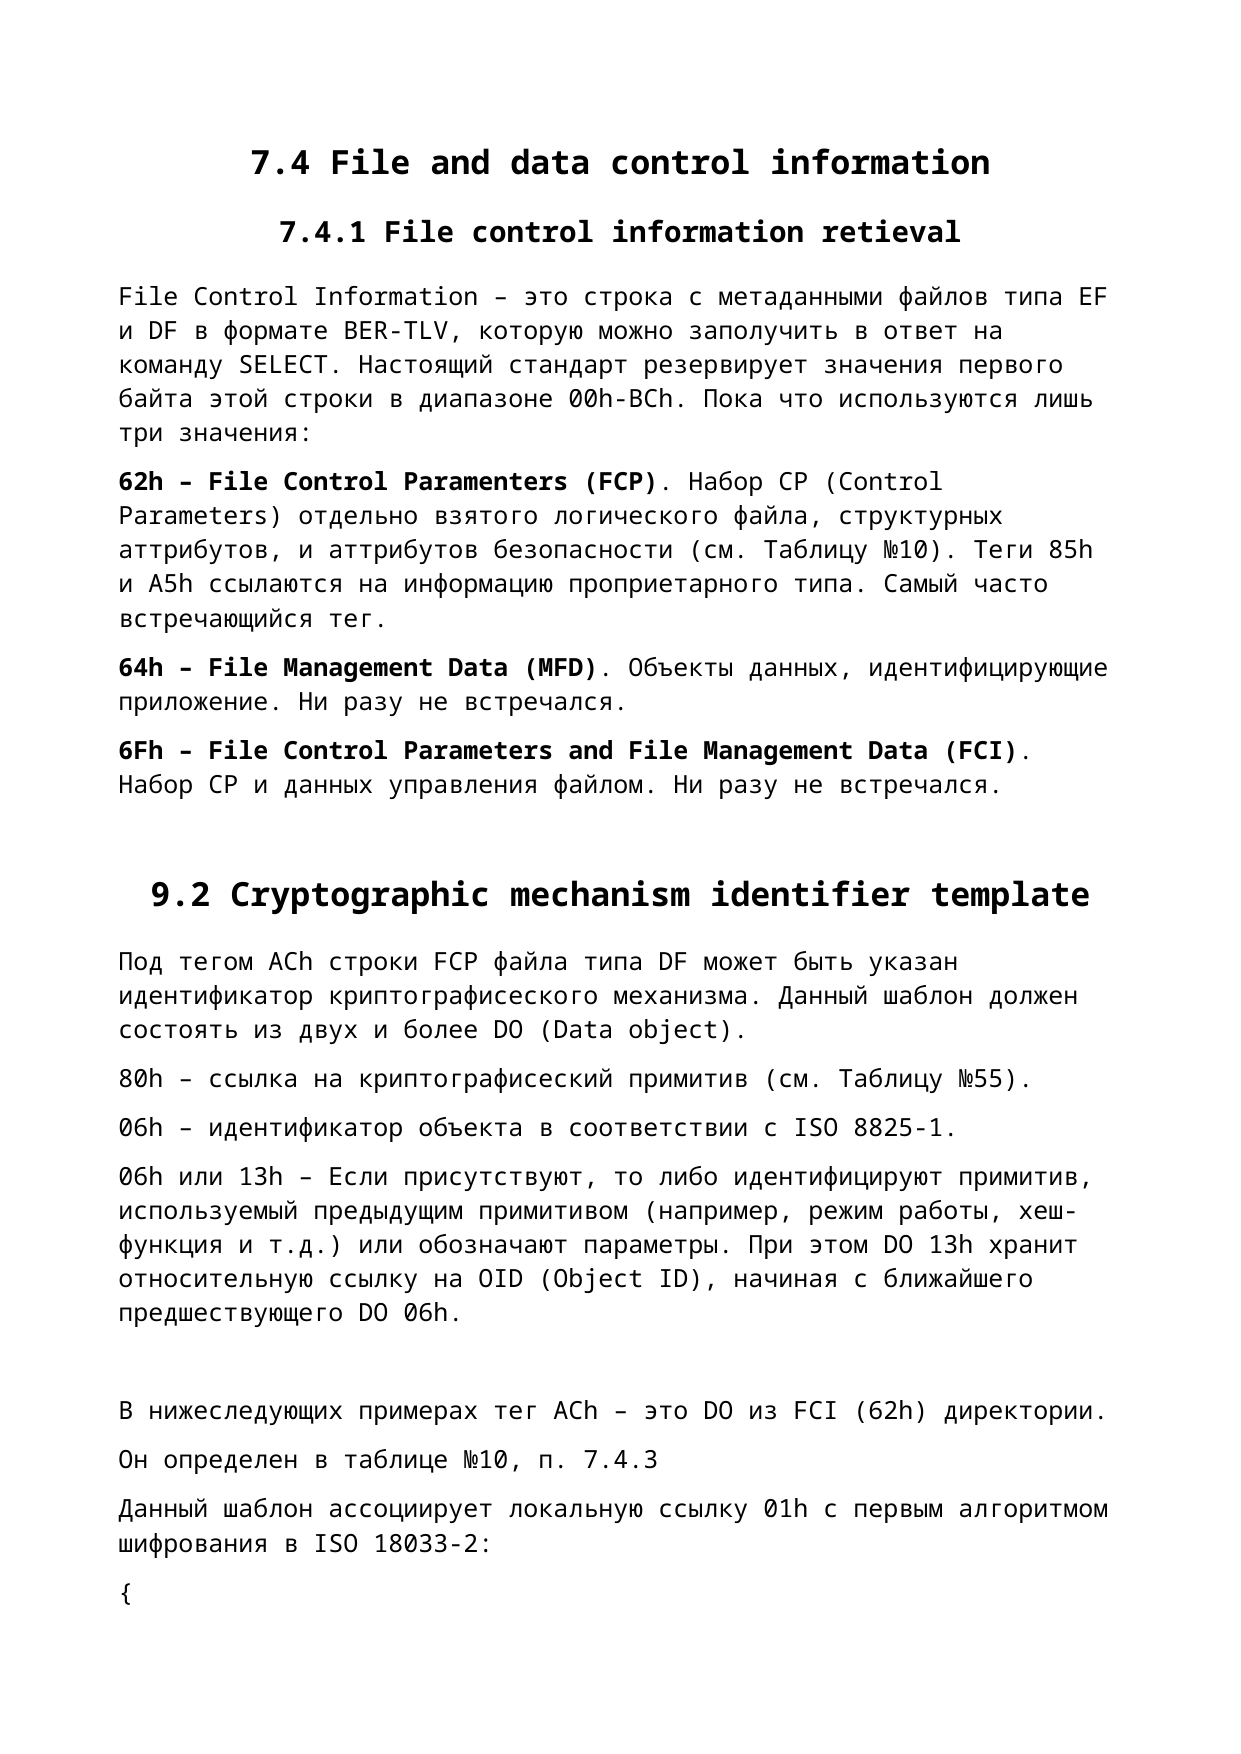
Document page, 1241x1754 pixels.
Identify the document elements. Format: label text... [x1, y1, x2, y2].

subtitle 7.4.1 File control information retieval [118, 211, 1122, 251]
text 80h – ссылка на криптографисеский примитив (см. Таблицу №55). [118, 1061, 1122, 1094]
text 64h – File Management Data (MFD). Объекты данных, идентифицирующие приложение. Ни разу не встречался. [118, 649, 1122, 717]
text Под тегом ACh строки FCP файла типа DF может быть указан идентификатор криптографисеского механизма. Данный шаблон должен состоять из двух и более DO (Data object). [118, 943, 1122, 1046]
subtitle 9.2 Cryptographic mechanism identifier template [118, 870, 1122, 916]
text 6Fh – File Control Parameters and File Management Data (FCI). Набор CP и данных управления файлом. Ни разу не встречался. [118, 732, 1122, 801]
text Данный шаблон ассоциирует локальную ссылку 01h с первым алгоритмом шифрования в ISO 18033-2: [118, 1491, 1122, 1559]
text Он определен в таблице №10, п. 7.4.3 [118, 1442, 1122, 1476]
text 06h или 13h – Если присутствуют, то либо идентифицируют примитив, используемый предыдущим примитивом (например, режим работы, хеш-функция и т.д.) или обозначают параметры. При этом DO 13h хранит относительную ссылку на OID (Object ID), начиная с ближайшего предшествующего DO 06h. [118, 1159, 1122, 1329]
subtitle 7.4 File and data control information [118, 139, 1122, 184]
text 06h – идентификатор объекта в соответствии с ISO 8825-1. [118, 1109, 1122, 1144]
text File Control Information – это строка с метаданными файлов типа EF и DF в формате BER-TLV, которую можно заполучить в ответ на команду SELECT. Настоящий стандарт резервирует значения первого байта этой строки в диапазоне 00h-BCh. Пока что используются лишь три значения: [118, 279, 1122, 449]
text { [118, 1574, 1122, 1608]
text В нижеследующих примерах тег ACh – это DO из FCI (62h) директории. [118, 1393, 1122, 1427]
text 62h – File Control Paramenters (FCP). Набор CP (Control Parameters) отдельно взятого логического файла, структурных аттрибутов, и аттрибутов безопасности (см. Таблицу №10). Теги 85h и A5h ссылаются на информацию проприетарного типа. Самый часто встречающийся тег. [118, 464, 1122, 634]
